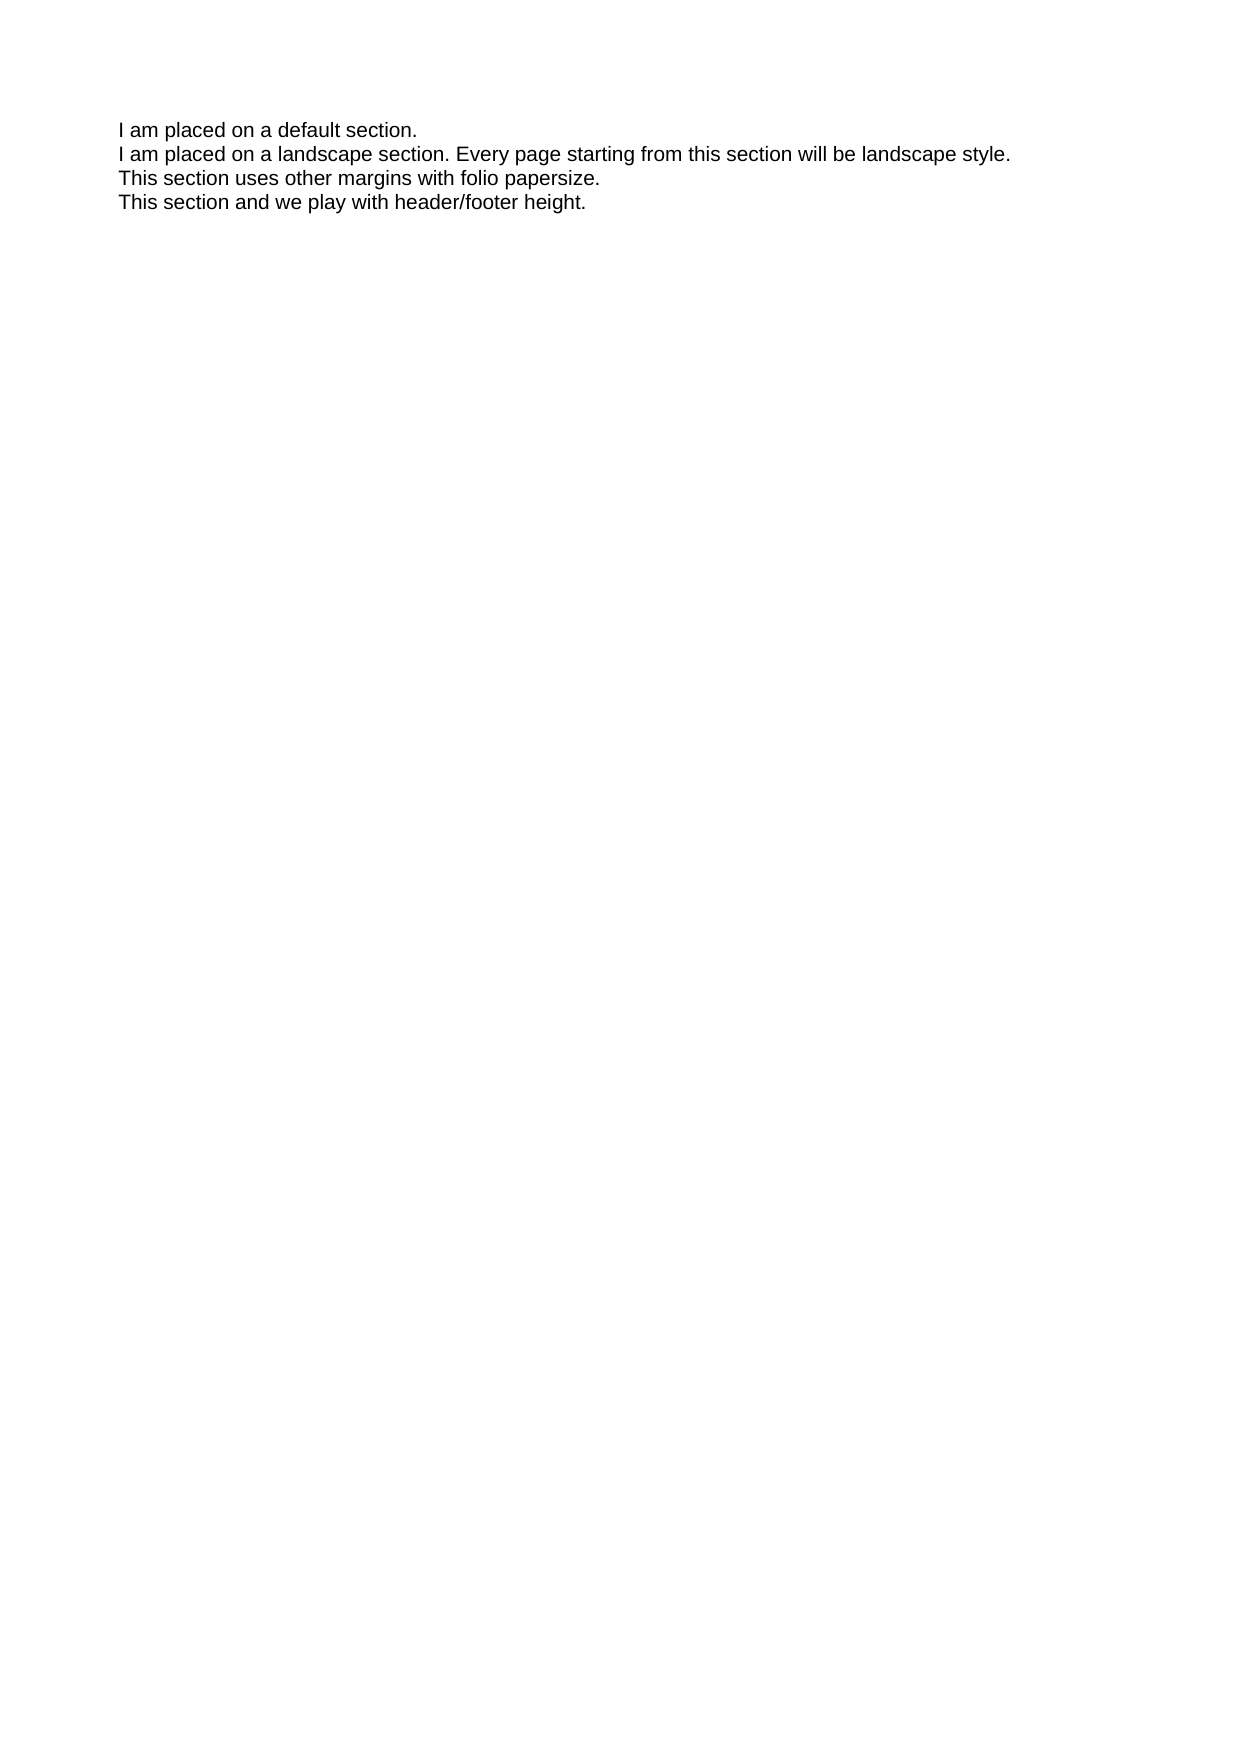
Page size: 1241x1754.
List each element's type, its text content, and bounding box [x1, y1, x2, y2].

text I am placed on a default section. [118, 118, 1122, 142]
text This section uses other margins with folio papersize. [118, 166, 1122, 190]
text This section and we play with header/footer height. [118, 190, 1122, 214]
text I am placed on a landscape section. Every page starting from this section will be landscape style. [118, 142, 1122, 166]
